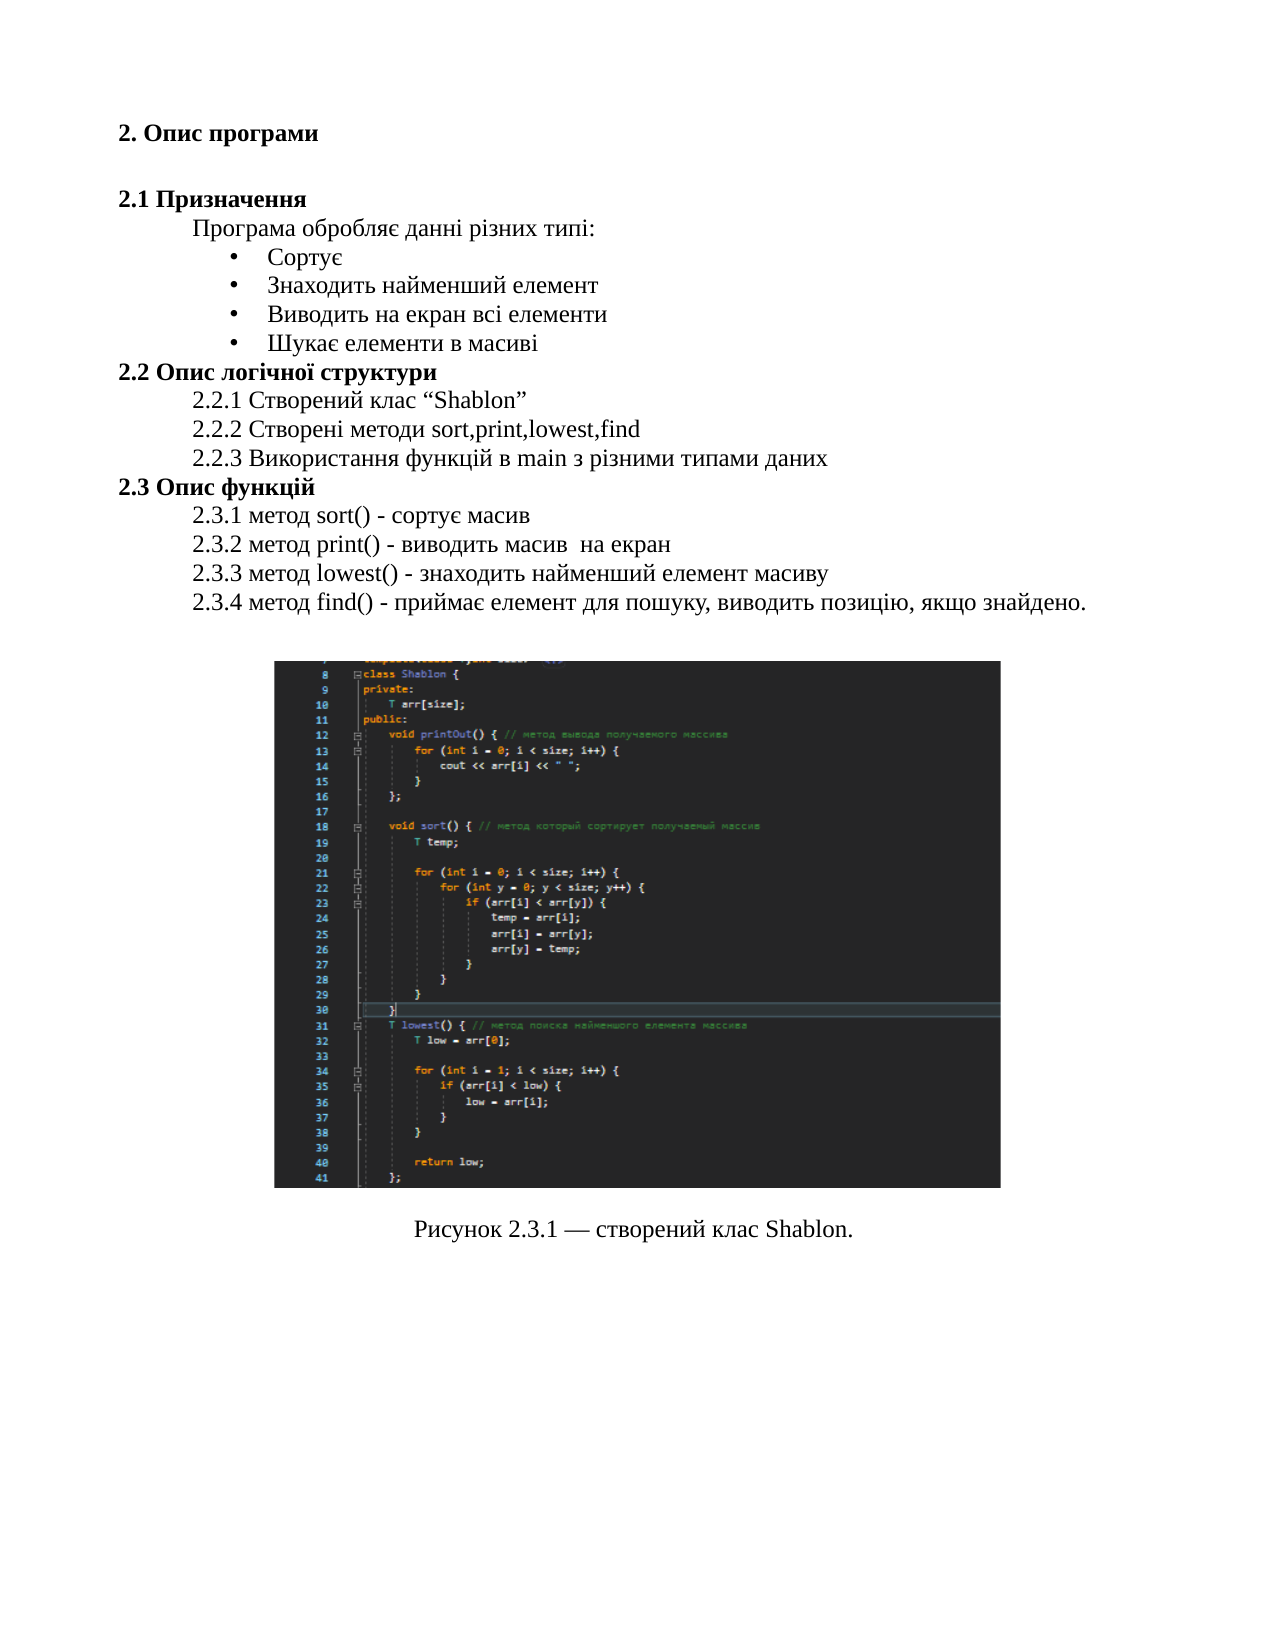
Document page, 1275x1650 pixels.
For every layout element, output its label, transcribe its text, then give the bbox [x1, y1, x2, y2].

list Знаходить найменший елемент [229, 270, 1157, 299]
text 2.2.2 Створені методи sort,print,lowest,find [118, 414, 1157, 443]
list Шукає елементи в масиві [229, 328, 1157, 357]
text Програма обробляє данні різних типі: [118, 213, 1157, 242]
text 2.3.4 метод find() - приймає елемент для пошуку, виводить позицію, якщо знайдено. [118, 587, 1157, 615]
text 2.2 Опис логічної структури [118, 357, 1157, 385]
text 2. Опис програми [118, 118, 1157, 147]
text 2.3.2 метод print() - виводить масив на екран [118, 529, 1157, 558]
text 2.3 Опис функцій [118, 472, 1157, 500]
text 2.3.3 метод lowest() - знаходить найменший елемент масиву [118, 558, 1157, 587]
picture [274, 661, 1001, 1188]
list Сортує [229, 242, 1157, 270]
text 2.2.3 Використання функцій в main з різними типами даних [118, 443, 1157, 472]
text 2.2.1 Створений клас “Shablon” [118, 385, 1157, 414]
text Рисунок 2.3.1 — створений клас Shablon. [118, 1214, 1157, 1243]
text 2.1 Призначення [118, 184, 1157, 213]
text 2.3.1 метод sort() - сортує масив [118, 500, 1157, 529]
list Виводить на екран всі елементи [229, 299, 1157, 328]
